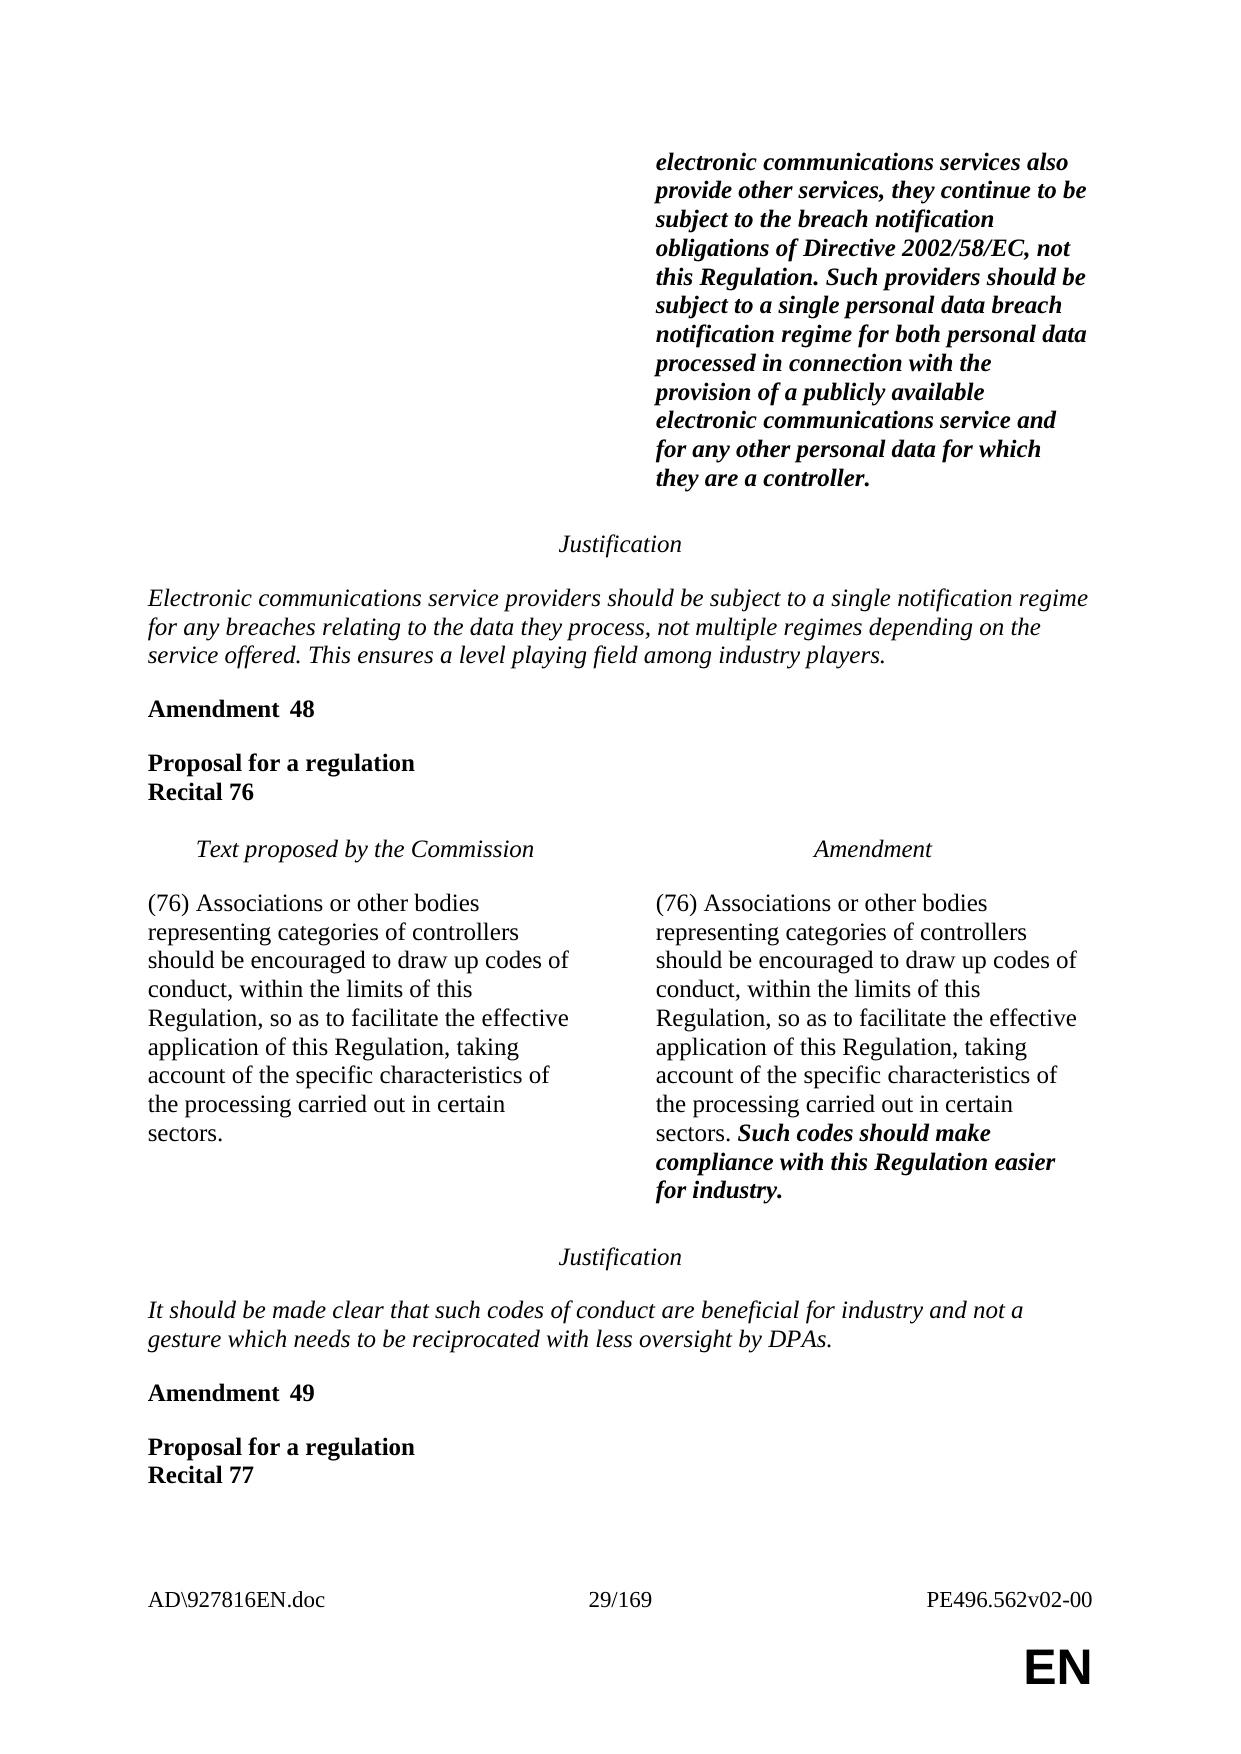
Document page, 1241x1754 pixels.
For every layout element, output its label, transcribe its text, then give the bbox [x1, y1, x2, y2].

text <Amend>Amendment <NumAm>49</NumAm> [148, 1378, 1092, 1407]
table_cell (76) Associations or other bodies representing categories of controllers should be encouraged to draw up codes of conduct, within the limits of this Regulation, so as to facilitate the effective application of this Regulation, taking account of the specific characteristics of the processing carried out in certain sectors. Such codes should make compliance with this Regulation easier for industry. [620, 888, 1128, 1217]
table_cell Text proposed by the Commission [112, 834, 620, 888]
text <DocAmend>Proposal for a regulation</DocAmend> [148, 1432, 1092, 1461]
text <Amend>Amendment <NumAm>48</NumAm> [148, 694, 1092, 723]
table_cell Amendment [620, 834, 1128, 888]
table_header [112, 806, 1128, 834]
text <DocAmend>Proposal for a regulation</DocAmend> [148, 748, 1092, 777]
title <TitreJust>Justification</TitreJust> [148, 529, 1092, 558]
table_cell (76) Associations or other bodies representing categories of controllers should be encouraged to draw up codes of conduct, within the limits of this Regulation, so as to facilitate the effective application of this Regulation, taking account of the specific characteristics of the processing carried out in certain sectors. [112, 888, 620, 1217]
table_cell electronic communications services also provide other services, they continue to be subject to the breach notification obligations of Directive 2002/58/EC, not this Regulation. Such providers should be subject to a single personal data breach notification regime for both personal data processed in connection with the provision of a publicly available electronic communications service and for any other personal data for which they are a controller. [620, 147, 1128, 504]
text Electronic communications service providers should be subject to a single notification regime for any breaches relating to the data they process, not multiple regimes depending on the service offered. This ensures a level playing field among industry players. [148, 583, 1092, 669]
table_cell [112, 147, 620, 504]
text <Article>Recital 77</Article> [148, 1461, 1092, 1489]
title <TitreJust>Justification</TitreJust> [148, 1242, 1092, 1271]
text It should be made clear that such codes of conduct are beneficial for industry and not a gesture which needs to be reciprocated with less oversight by DPAs. [148, 1296, 1092, 1353]
text <Article>Recital 76</Article> [148, 777, 1092, 806]
